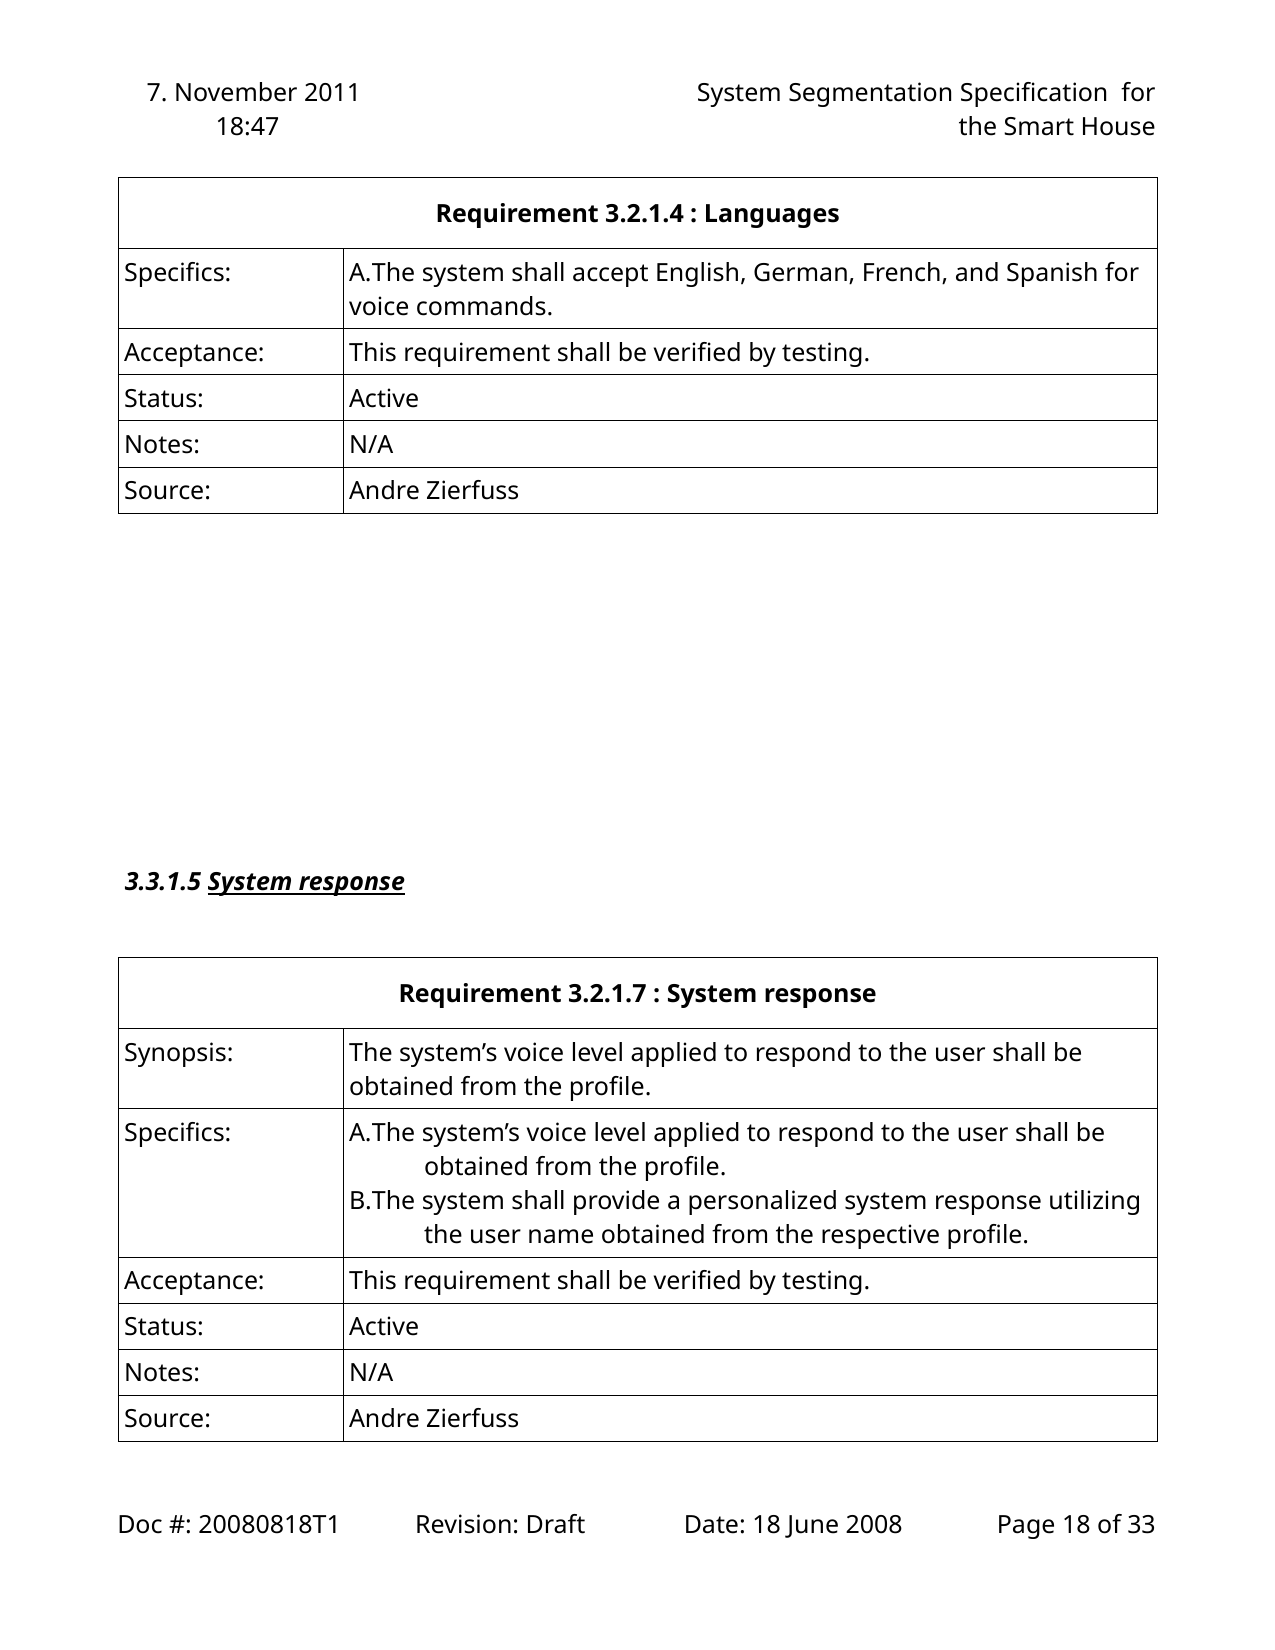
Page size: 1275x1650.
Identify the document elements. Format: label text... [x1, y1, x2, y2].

table_cell Active [344, 375, 1157, 420]
table_header Requirement 3.2.1.7 : System response [119, 958, 1157, 1028]
table_cell N/A [344, 421, 1157, 466]
table_cell Andre Zierfuss [344, 1396, 1157, 1441]
table_cell Andre Zierfuss [344, 468, 1157, 512]
table_cell This requirement shall be verified by testing. [344, 1258, 1157, 1302]
table_cell Synopsis: [119, 1029, 343, 1108]
table_cell Active [344, 1304, 1157, 1348]
table_cell Specifics: [119, 249, 343, 328]
table_cell Source: [119, 1396, 343, 1441]
table_cell Source: [119, 468, 343, 512]
table_cell The system shall accept English, German, French, and Spanish for voice commands. [344, 249, 1157, 328]
table_cell The system’s voice level applied to respond to the user shall be obtained from the profile. [344, 1029, 1157, 1108]
table_cell N/A [344, 1350, 1157, 1394]
table_cell Notes: [119, 421, 343, 466]
table_cell Notes: [119, 1350, 343, 1394]
table_cell Acceptance: [119, 1258, 343, 1302]
table_header Requirement 3.2.1.4 : Languages [119, 178, 1157, 248]
table_cell The system’s voice level applied to respond to the user shall be obtained from the profile. The system shall provide a personalized system response utilizing the user name obtained from the respective profile. [344, 1109, 1157, 1256]
table_cell Specifics: [119, 1109, 343, 1256]
table_cell Acceptance: [119, 329, 343, 374]
table_cell Status: [119, 375, 343, 420]
table_cell Status: [119, 1304, 343, 1348]
subtitle System response [118, 864, 1157, 898]
table_cell This requirement shall be verified by testing. [344, 329, 1157, 374]
